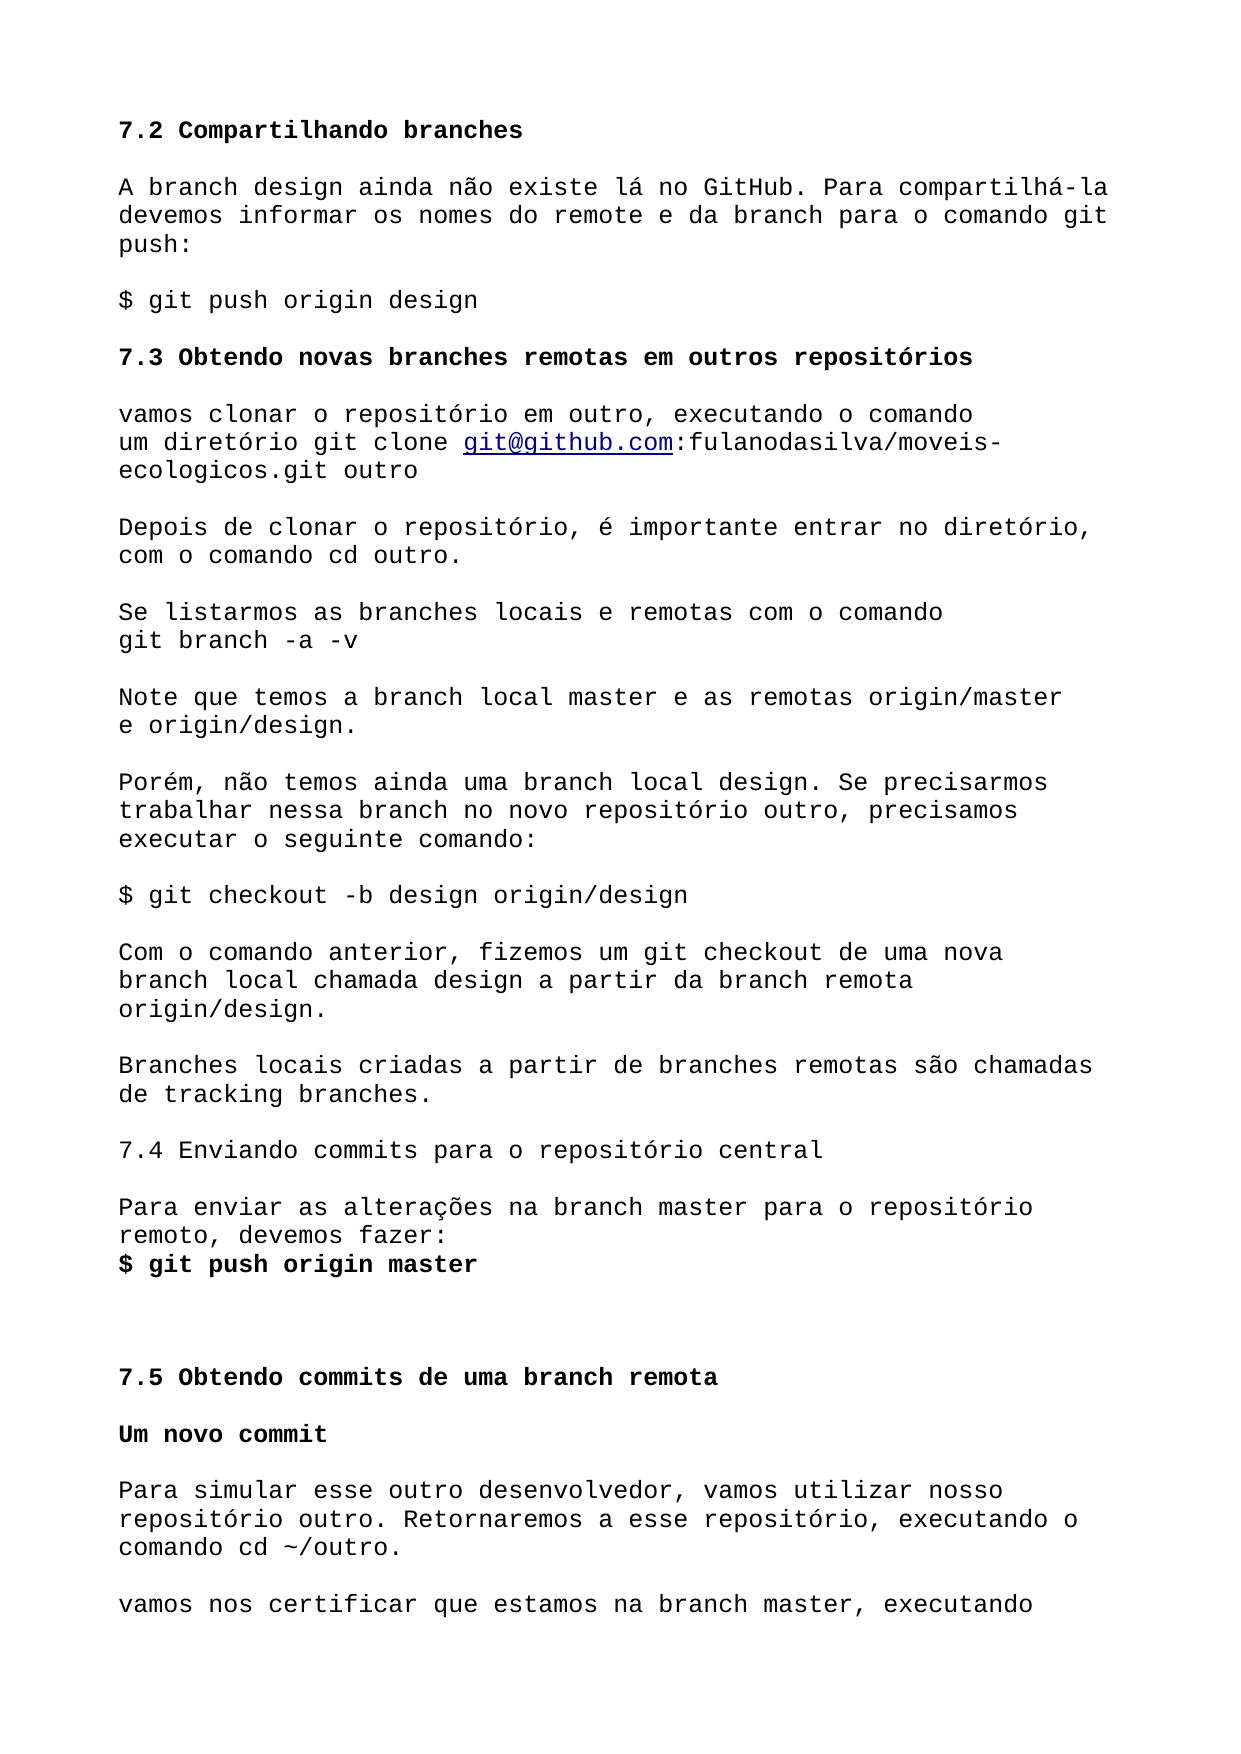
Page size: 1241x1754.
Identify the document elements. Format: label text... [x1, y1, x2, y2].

text Se listarmos as branches locais e remotas com o comando [118, 600, 1122, 628]
text $ git push origin master [118, 1251, 1122, 1280]
text branch local chamada design a partir da branch remota origin/design. [118, 968, 1122, 1025]
text Note que temos a branch local master e as remotas origin/master [118, 685, 1122, 713]
text 7.4 Enviando commits para o repositório central [118, 1138, 1122, 1166]
text vamos nos certificar que estamos na branch master, executando [118, 1591, 1122, 1620]
text Branches locais criadas a partir de branches remotas são chamadas de tracking branches. [118, 1053, 1122, 1110]
text remoto, devemos fazer: [118, 1223, 1122, 1251]
text Porém, não temos ainda uma branch local design. Se precisarmos trabalhar nessa branch no novo repositório outro, precisamos executar o seguinte comando: [118, 770, 1122, 855]
text 7.2 Compartilhando branches [118, 118, 1122, 146]
text Para simular esse outro desenvolvedor, vamos utilizar nosso repositório outro. Retornaremos a esse repositório, executando o comando cd ~/outro. [118, 1478, 1122, 1563]
text git branch -a -v [118, 628, 1122, 656]
text e origin/design. [118, 713, 1122, 741]
text vamos clonar o repositório em outro, executando o comando [118, 401, 1122, 430]
text Para enviar as alterações na branch master para o repositório [118, 1195, 1122, 1223]
text Um novo commit [118, 1421, 1122, 1450]
text 7.3 Obtendo novas branches remotas em outros repositórios [118, 345, 1122, 373]
text $ git checkout -b design origin/design [118, 883, 1122, 911]
text $ git push origin design [118, 288, 1122, 316]
text 7.5 Obtendo commits de uma branch remota [118, 1365, 1122, 1393]
text um diretório git clone git@github.com:fulanodasilva/moveis-ecologicos.git outro [118, 430, 1122, 486]
text Com o comando anterior, fizemos um git checkout de uma nova [118, 940, 1122, 968]
text A branch design ainda não existe lá no GitHub. Para compartilhá-la devemos informar os nomes do remote e da branch para o comando git push: [118, 175, 1122, 260]
text Depois de clonar o repositório, é importante entrar no diretório, com o comando cd outro. [118, 515, 1122, 571]
